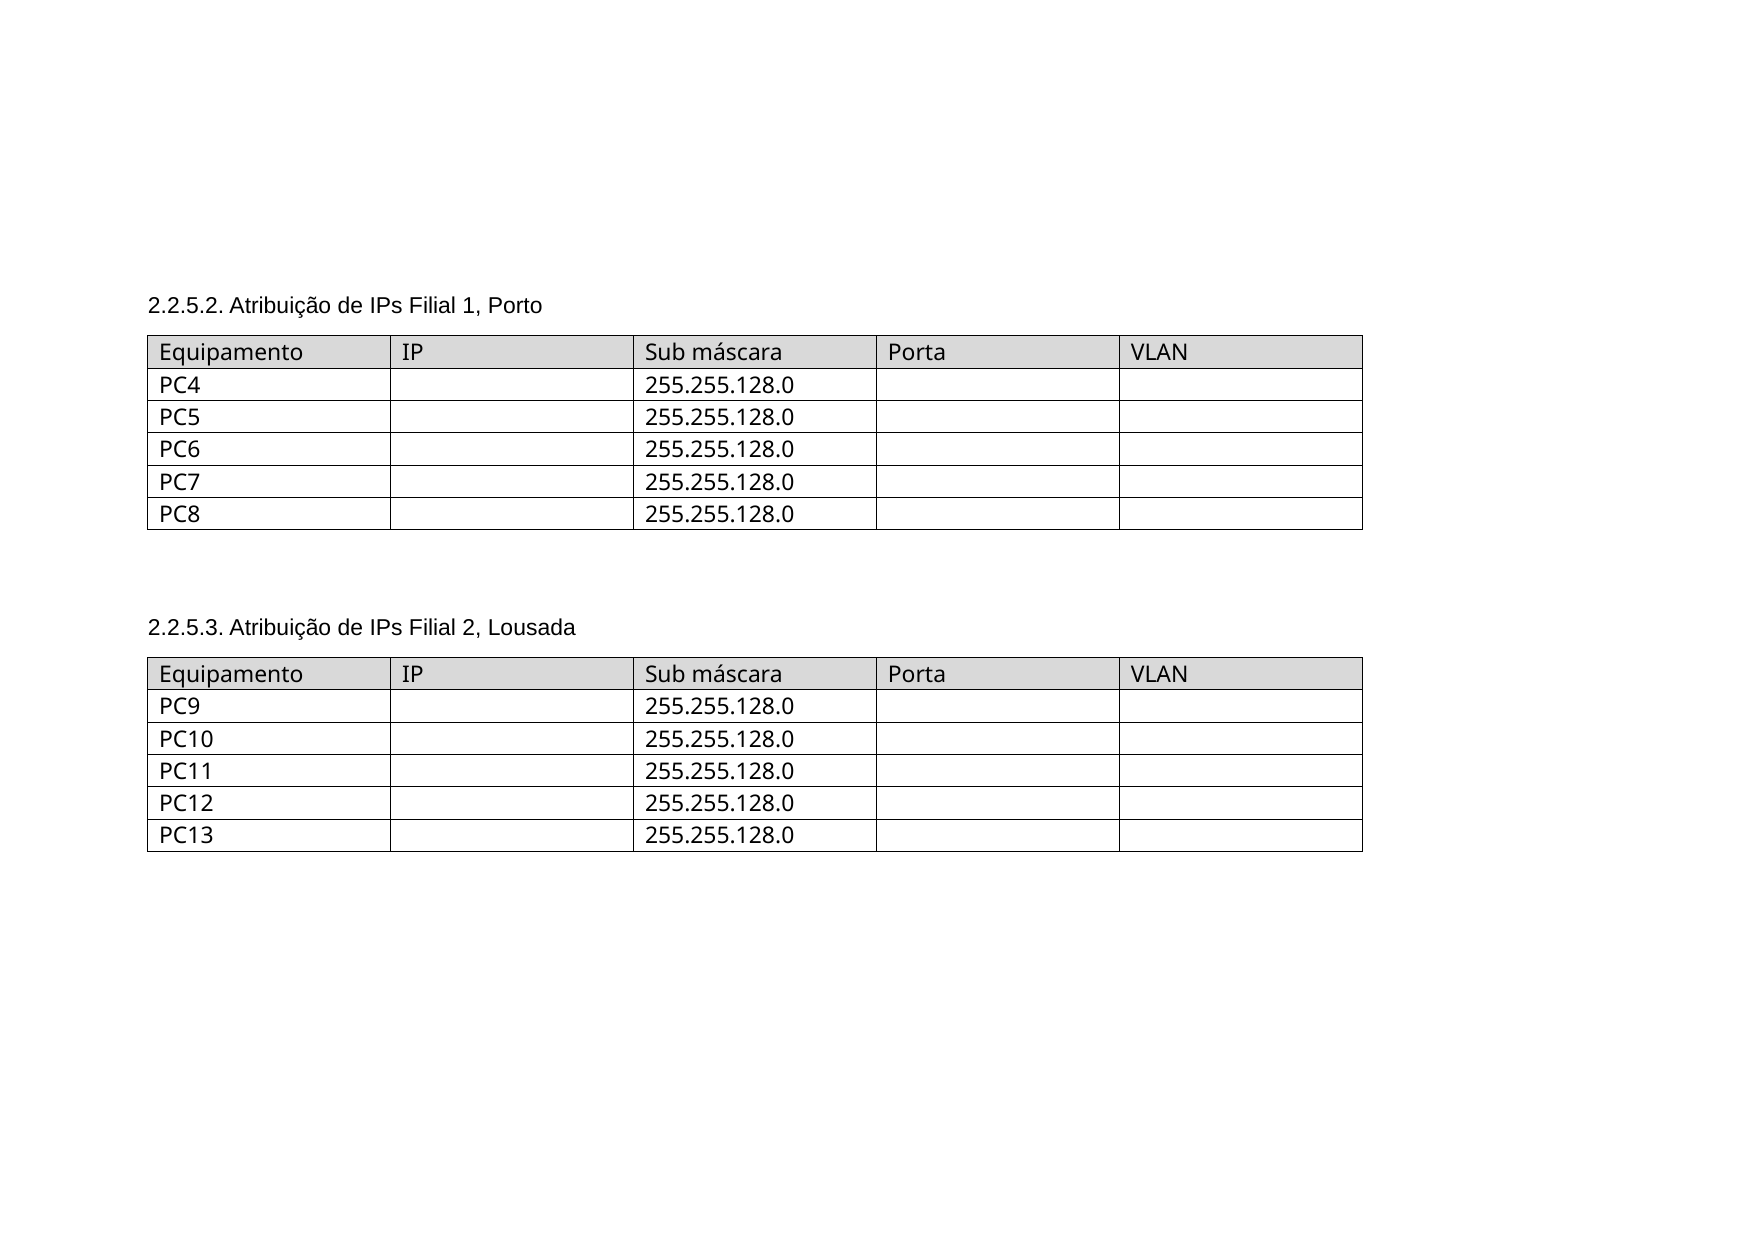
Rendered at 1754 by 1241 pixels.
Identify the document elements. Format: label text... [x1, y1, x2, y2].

table_header IP [391, 336, 633, 368]
subtitle 2.2.5.2. Atribuição de IPs Filial 1, Porto [148, 292, 1606, 318]
table_cell [391, 723, 633, 754]
table_cell [391, 466, 633, 497]
table_cell [877, 820, 1119, 851]
table_cell [1120, 369, 1362, 400]
table_cell 255.255.128.0 [634, 401, 876, 432]
table_cell PC10 [148, 723, 390, 754]
table_cell 255.255.128.0 [634, 755, 876, 786]
table_cell [1120, 820, 1362, 851]
table_header Equipamento [148, 336, 390, 368]
table_cell [877, 723, 1119, 754]
table_cell [391, 820, 633, 851]
table_cell [877, 369, 1119, 400]
table_cell [391, 433, 633, 464]
table_cell [877, 433, 1119, 464]
table_cell [877, 466, 1119, 497]
table_cell [1120, 755, 1362, 786]
table_cell PC13 [148, 820, 390, 851]
table_cell [1120, 401, 1362, 432]
table_cell [877, 690, 1119, 722]
table_cell PC9 [148, 690, 390, 722]
table_cell [391, 401, 633, 432]
table_cell [391, 690, 633, 722]
table_cell PC5 [148, 401, 390, 432]
table_cell 255.255.128.0 [634, 690, 876, 722]
table_header Porta [877, 336, 1119, 368]
table_cell 255.255.128.0 [634, 433, 876, 464]
table_cell [877, 787, 1119, 818]
subtitle 2.2.5.3. Atribuição de IPs Filial 2, Lousada [148, 613, 1606, 640]
table_cell PC6 [148, 433, 390, 464]
table_cell [877, 498, 1119, 529]
table_cell [1120, 466, 1362, 497]
table_cell 255.255.128.0 [634, 787, 876, 818]
table_cell 255.255.128.0 [634, 723, 876, 754]
table_cell [1120, 723, 1362, 754]
table_cell 255.255.128.0 [634, 369, 876, 400]
table_cell [391, 369, 633, 400]
table_cell [391, 755, 633, 786]
table_cell 255.255.128.0 [634, 466, 876, 497]
table_header Porta [877, 658, 1119, 689]
table_cell PC12 [148, 787, 390, 818]
table_cell [1120, 690, 1362, 722]
table_cell 255.255.128.0 [634, 498, 876, 529]
table_cell [391, 787, 633, 818]
table_cell [1120, 787, 1362, 818]
table_header Sub máscara [634, 658, 876, 689]
table_cell PC8 [148, 498, 390, 529]
table_cell [1120, 433, 1362, 464]
table_cell 255.255.128.0 [634, 820, 876, 851]
table_header VLAN [1120, 336, 1362, 368]
table_cell PC4 [148, 369, 390, 400]
table_header VLAN [1120, 658, 1362, 689]
table_cell PC7 [148, 466, 390, 497]
table_header IP [391, 658, 633, 689]
table_cell [877, 755, 1119, 786]
table_header Equipamento [148, 658, 390, 689]
table_cell [391, 498, 633, 529]
table_cell PC11 [148, 755, 390, 786]
table_cell [877, 401, 1119, 432]
table_header Sub máscara [634, 336, 876, 368]
table_cell [1120, 498, 1362, 529]
